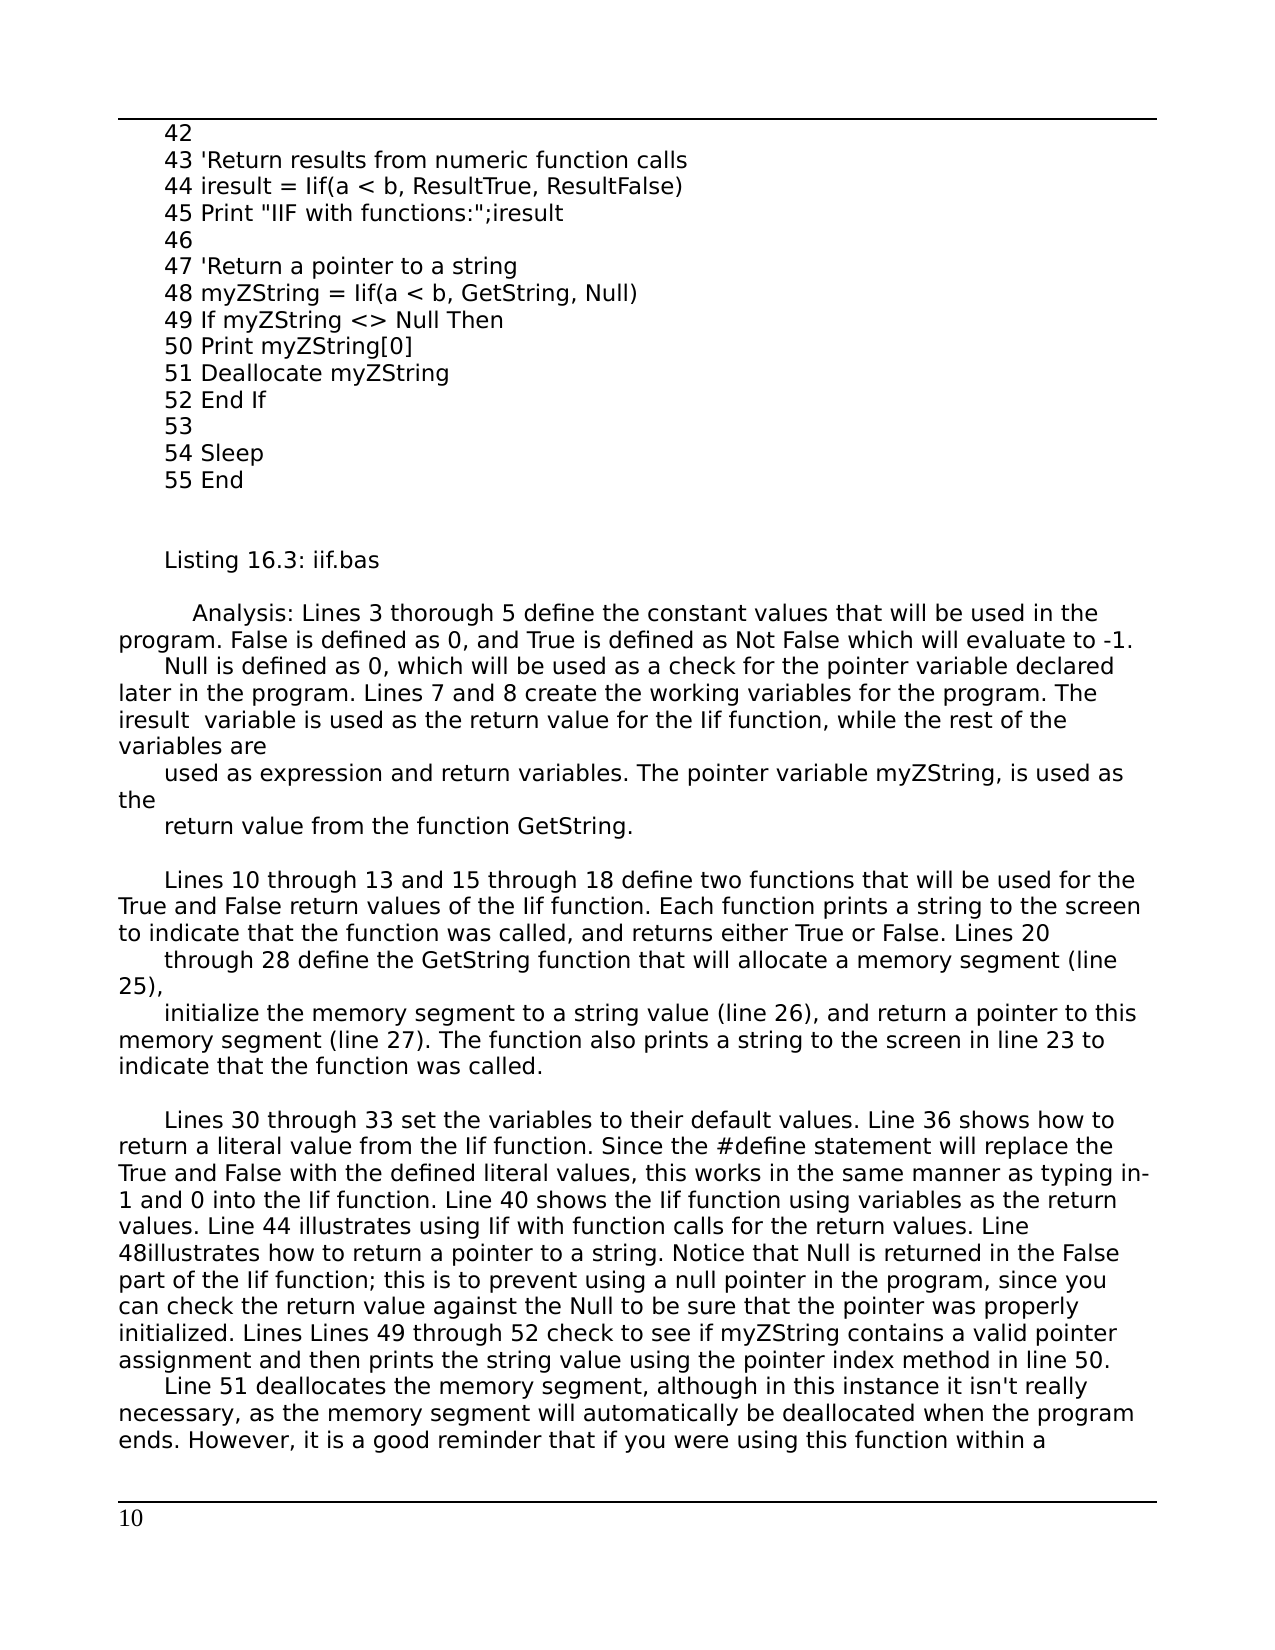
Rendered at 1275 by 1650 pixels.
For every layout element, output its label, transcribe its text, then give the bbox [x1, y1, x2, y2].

text 55 End [118, 467, 1157, 493]
text 42 [118, 120, 1157, 147]
text 50 Print myZString[0] [118, 333, 1157, 360]
text 43 'Return results from numeric function calls [118, 147, 1157, 173]
text 44 iresult = Iif(a < b, ResultTrue, ResultFalse) [118, 173, 1157, 200]
text Listing 16.3: iif.bas [118, 547, 1157, 573]
text initialize the memory segment to a string value (line 26), and return a pointer to this memory segment (line 27). The function also prints a string to the screen in line 23 to indicate that the function was called. [118, 1000, 1157, 1080]
text Analysis: Lines 3 thorough 5 define the constant values that will be used in the program. False is defined as 0, and True is defined as Not False which will evaluate to -1. [118, 600, 1157, 653]
text through 28 define the GetString function that will allocate a memory segment (line 25), [118, 947, 1157, 1000]
text return value from the function GetString. [118, 813, 1157, 840]
text 46 [118, 227, 1157, 253]
text 54 Sleep [118, 440, 1157, 467]
text 52 End If [118, 387, 1157, 413]
text 51 Deallocate myZString [118, 360, 1157, 387]
text 47 'Return a pointer to a string [118, 253, 1157, 280]
text Lines 30 through 33 set the variables to their default values. Line 36 shows how to return a literal value from the Iif function. Since the #define statement will replace the True and False with the defined literal values, this works in the same manner as typing in-1 and 0 into the Iif function. Line 40 shows the Iif function using variables as the return values. Line 44 illustrates using Iif with function calls for the return values. Line 48illustrates how to return a pointer to a string. Notice that Null is returned in the False part of the Iif function; this is to prevent using a null pointer in the program, since you can check the return value against the Null to be sure that the pointer was properly initialized. Lines Lines 49 through 52 check to see if myZString contains a valid pointer assignment and then prints the string value using the pointer index method in line 50. [118, 1107, 1157, 1373]
text Lines 10 through 13 and 15 through 18 define two functions that will be used for the True and False return values of the Iif function. Each function prints a string to the screen to indicate that the function was called, and returns either True or False. Lines 20 [118, 867, 1157, 947]
text used as expression and return variables. The pointer variable myZString, is used as the [118, 760, 1157, 813]
text 53 [118, 413, 1157, 440]
text 45 Print "IIF with functions:";iresult [118, 200, 1157, 227]
text 49 If myZString <> Null Then [118, 307, 1157, 333]
text Null is defined as 0, which will be used as a check for the pointer variable declared later in the program. Lines 7 and 8 create the working variables for the program. The iresult variable is used as the return value for the Iif function, while the rest of the variables are [118, 653, 1157, 760]
text 48 myZString = Iif(a < b, GetString, Null) [118, 280, 1157, 307]
text Line 51 deallocates the memory segment, although in this instance it isn't really necessary, as the memory segment will automatically be deallocated when the program ends. However, it is a good reminder that if you were using this function within a [118, 1373, 1157, 1453]
